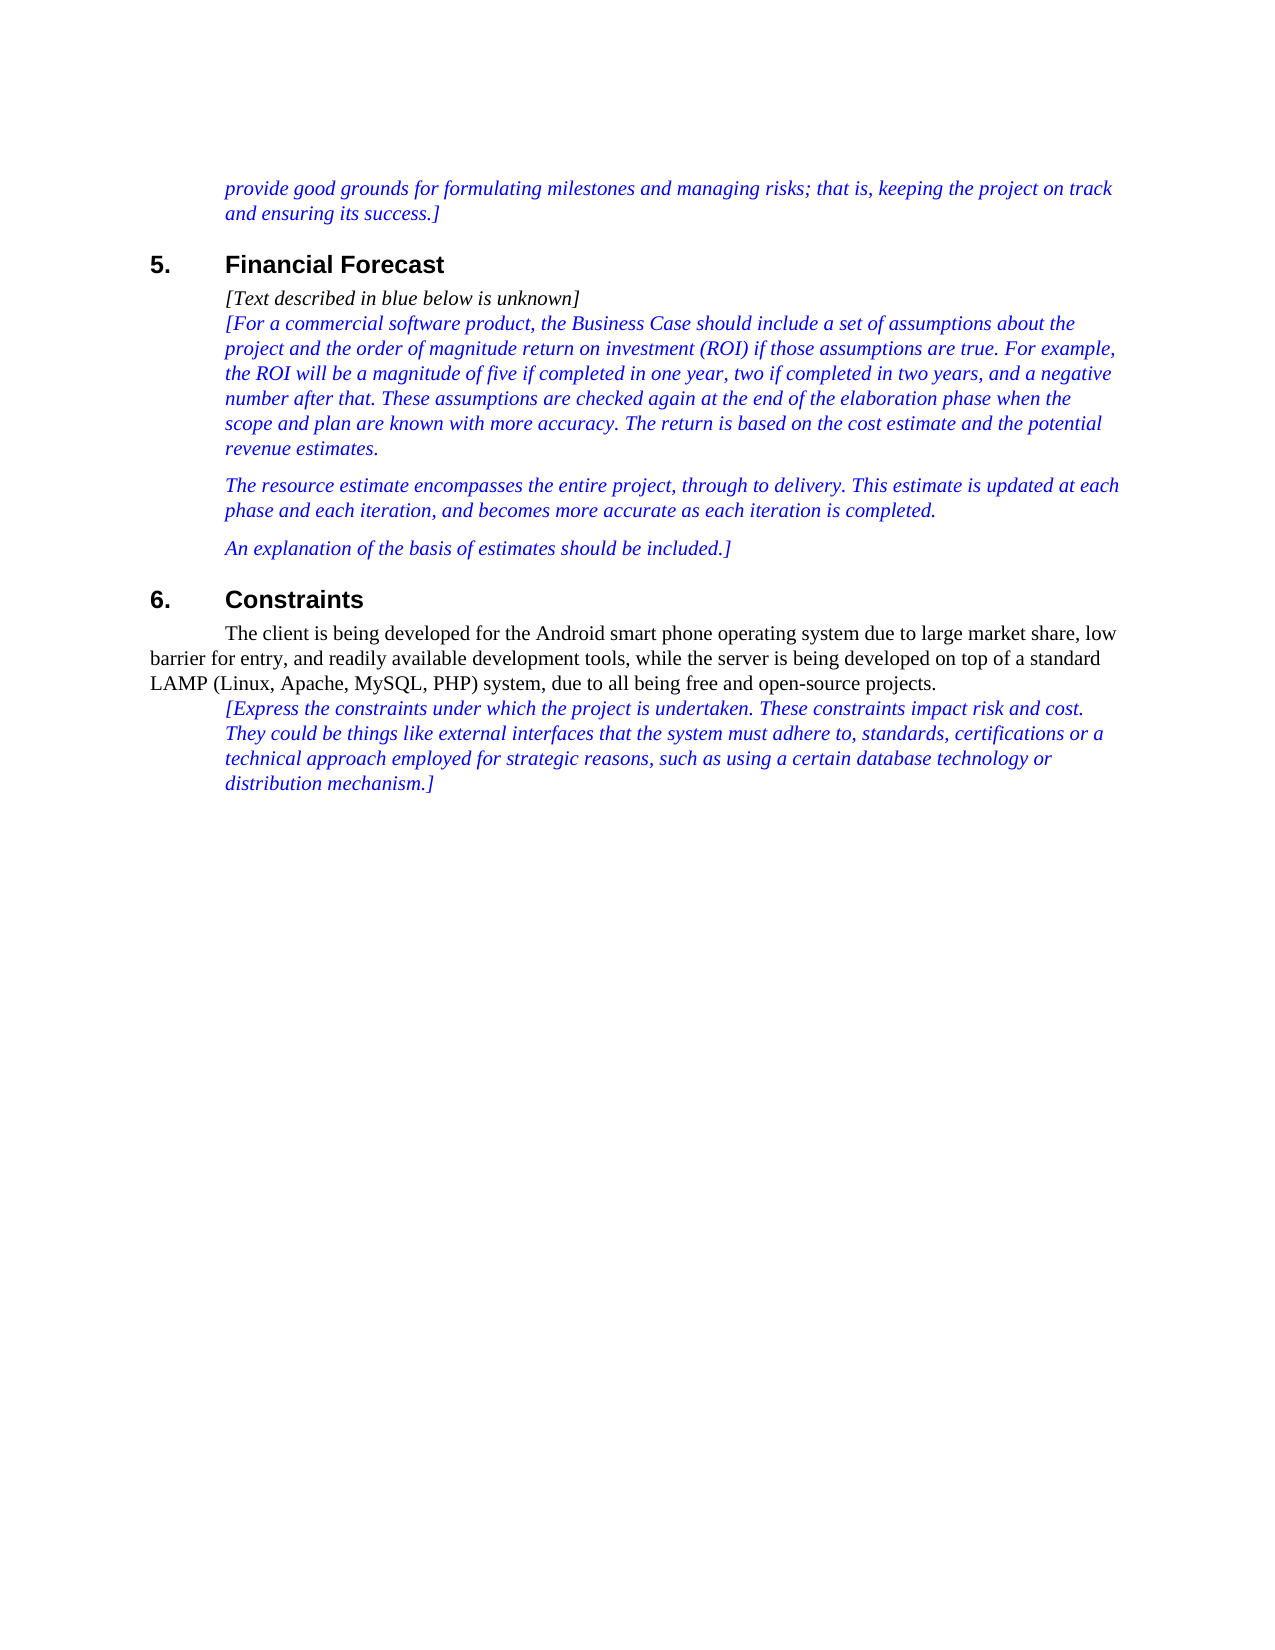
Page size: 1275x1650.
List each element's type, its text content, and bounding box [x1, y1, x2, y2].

text The client is being developed for the Android smart phone operating system due to large market share, low barrier for entry, and readily available development tools, while the server is being developed on top of a standard LAMP (Linux, Apache, MySQL, PHP) system, due to all being free and open-source projects. [150, 620, 1125, 695]
text An explanation of the basis of estimates should be included.] [225, 535, 1125, 560]
subtitle Financial Forecast [150, 250, 1125, 279]
text [Text described in blue below is unknown] [150, 285, 1125, 310]
text [Express the constraints under which the project is undertaken. These constraints impact risk and cost. They could be things like external interfaces that the system must adhere to, standards, certifications or a technical approach employed for strategic reasons, such as using a certain database technology or distribution mechanism.] [225, 695, 1125, 795]
text The resource estimate encompasses the entire project, through to delivery. This estimate is updated at each phase and each iteration, and becomes more accurate as each iteration is completed. [225, 472, 1125, 522]
text provide good grounds for formulating milestones and managing risks; that is, keeping the project on track and ensuring its success.] [225, 175, 1125, 225]
text [For a commercial software product, the Business Case should include a set of assumptions about the project and the order of magnitude return on investment (ROI) if those assumptions are true. For example, the ROI will be a magnitude of five if completed in one year, two if completed in two years, and a negative number after that. These assumptions are checked again at the end of the elaboration phase when the scope and plan are known with more accuracy. The return is based on the cost estimate and the potential revenue estimates. [225, 310, 1125, 460]
subtitle Constraints [150, 585, 1125, 614]
